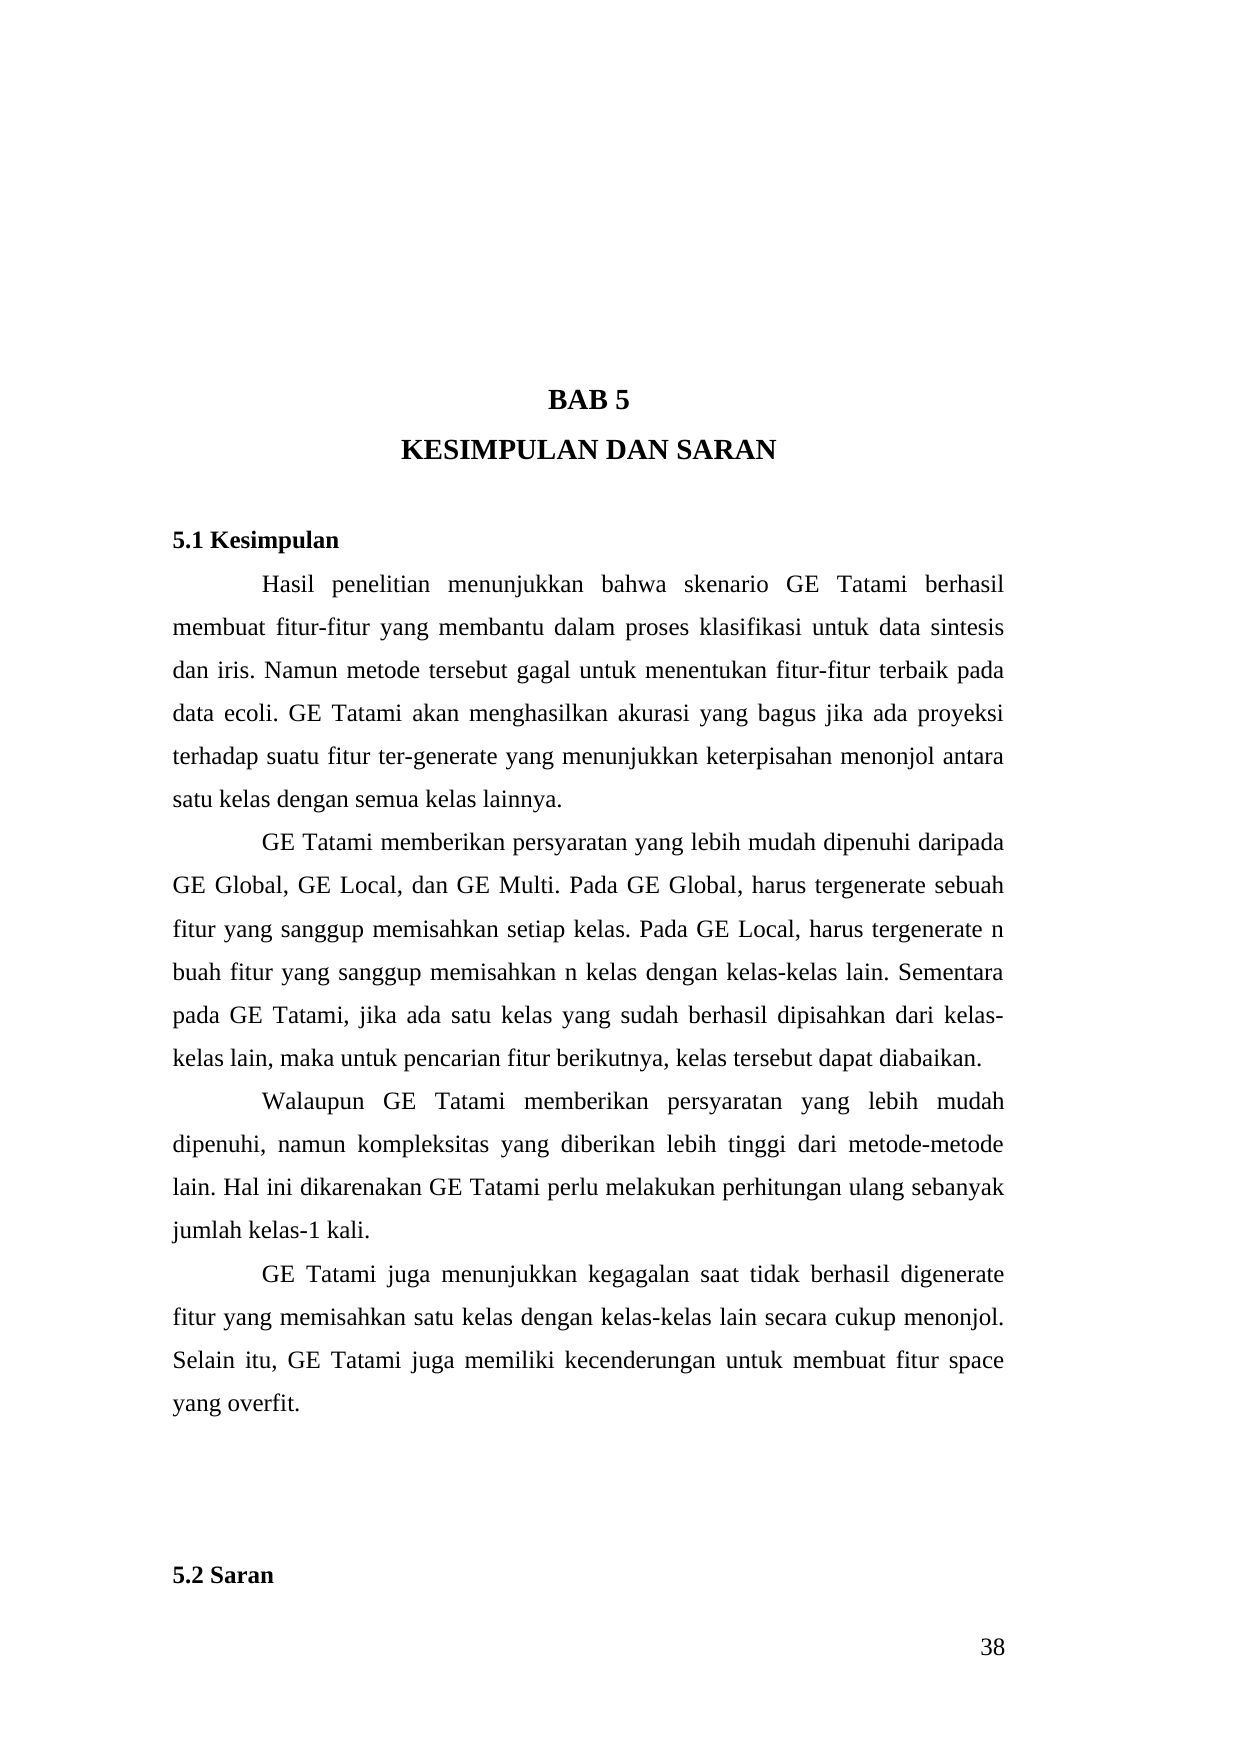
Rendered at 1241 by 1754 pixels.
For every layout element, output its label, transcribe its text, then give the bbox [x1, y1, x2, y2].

text GE Tatami memberikan persyaratan yang lebih mudah dipenuhi daripada GE Global, GE Local, dan GE Multi. Pada GE Global, harus tergenerate sebuah fitur yang sanggup memisahkan setiap kelas. Pada GE Local, harus tergenerate n buah fitur yang sanggup memisahkan n kelas dengan kelas-kelas lain. Sementara pada GE Tatami, jika ada satu kelas yang sudah berhasil dipisahkan dari kelas-kelas lain, maka untuk pencarian fitur berikutnya, kelas tersebut dapat diabaikan. [172, 827, 1005, 1072]
text GE Tatami juga menunjukkan kegagalan saat tidak berhasil digenerate fitur yang memisahkan satu kelas dengan kelas-kelas lain secara cukup menonjol. Selain itu, GE Tatami juga memiliki kecenderungan untuk membuat fitur space yang overfit. [172, 1259, 1005, 1417]
text Hasil penelitian menunjukkan bahwa skenario GE Tatami berhasil membuat fitur-fitur yang membantu dalam proses klasifikasi untuk data sintesis dan iris. Namun metode tersebut gagal untuk menentukan fitur-fitur terbaik pada data ecoli. GE Tatami akan menghasilkan akurasi yang bagus jika ada proyeksi terhadap suatu fitur ter-generate yang menunjukkan keterpisahan menonjol antara satu kelas dengan semua kelas lainnya. [172, 569, 1005, 813]
subtitle KESIMPULAN DAN SARAN [172, 432, 1005, 466]
subtitle Saran [172, 1561, 1005, 1589]
subtitle Kesimpulan [172, 526, 1005, 554]
text Walaupun GE Tatami memberikan persyaratan yang lebih mudah dipenuhi, namun kompleksitas yang diberikan lebih tinggi dari metode-metode lain. Hal ini dikarenakan GE Tatami perlu melakukan perhitungan ulang sebanyak jumlah kelas-1 kali. [172, 1086, 1005, 1244]
